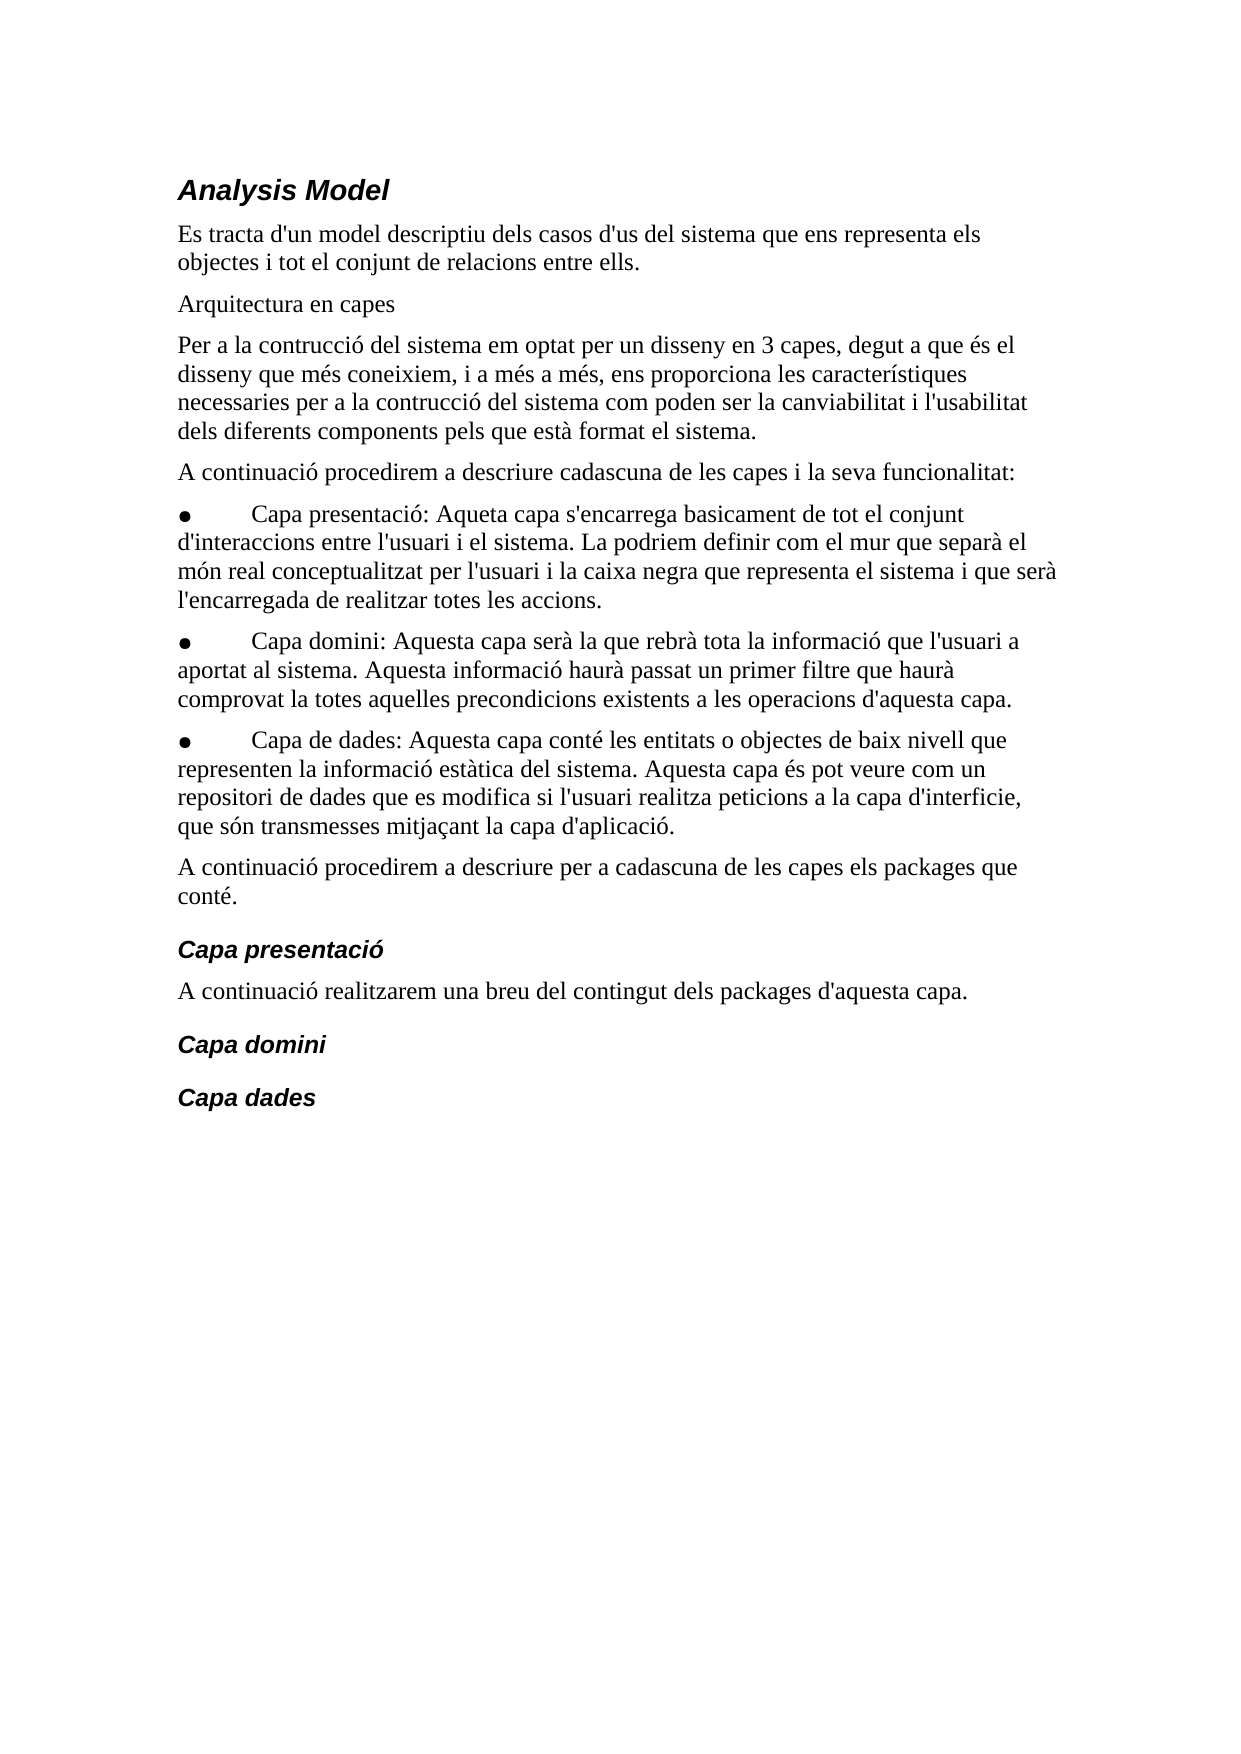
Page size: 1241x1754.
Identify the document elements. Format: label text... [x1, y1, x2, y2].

list Capa domini: Aquesta capa serà la que rebrà tota la informació que l'usuari a aportat al sistema. Aquesta informació haurà passat un primer filtre que haurà comprovat la totes aquelles precondicions existents a les operacions d'aquesta capa. [177, 626, 1063, 712]
text A continuació realitzarem una breu del contingut dels packages d'aquesta capa. [177, 976, 1063, 1005]
text A continuació procedirem a descriure per a cadascuna de les capes els packages que conté. [177, 852, 1063, 910]
subtitle Capa domini [177, 1030, 1063, 1058]
text Es tracta d'un model descriptiu dels casos d'us del sistema que ens representa els objectes i tot el conjunt de relacions entre ells. [177, 219, 1063, 276]
subtitle Capa presentació [177, 935, 1063, 963]
subtitle Capa dades [177, 1083, 1063, 1112]
text Per a la contrucció del sistema em optat per un disseny en 3 capes, degut a que és el disseny que més coneixiem, i a més a més, ens proporciona les característiques necessaries per a la contrucció del sistema com poden ser la canviabilitat i l'usabilitat dels diferents components pels que està format el sistema. [177, 330, 1063, 445]
text Arquitectura en capes [177, 289, 1063, 317]
subtitle Analysis Model [177, 173, 1063, 206]
list Capa de dades: Aquesta capa conté les entitats o objectes de baix nivell que representen la informació estàtica del sistema. Aquesta capa és pot veure com un repositori de dades que es modifica si l'usuari realitza peticions a la capa d'interficie, que són transmesses mitjaçant la capa d'aplicació. [177, 725, 1063, 840]
list Capa presentació: Aqueta capa s'encarrega basicament de tot el conjunt d'interaccions entre l'usuari i el sistema. La podriem definir com el mur que separà el món real conceptualitzat per l'usuari i la caixa negra que representa el sistema i que serà l'encarregada de realitzar totes les accions. [177, 499, 1063, 614]
text A continuació procedirem a descriure cadascuna de les capes i la seva funcionalitat: [177, 457, 1063, 486]
